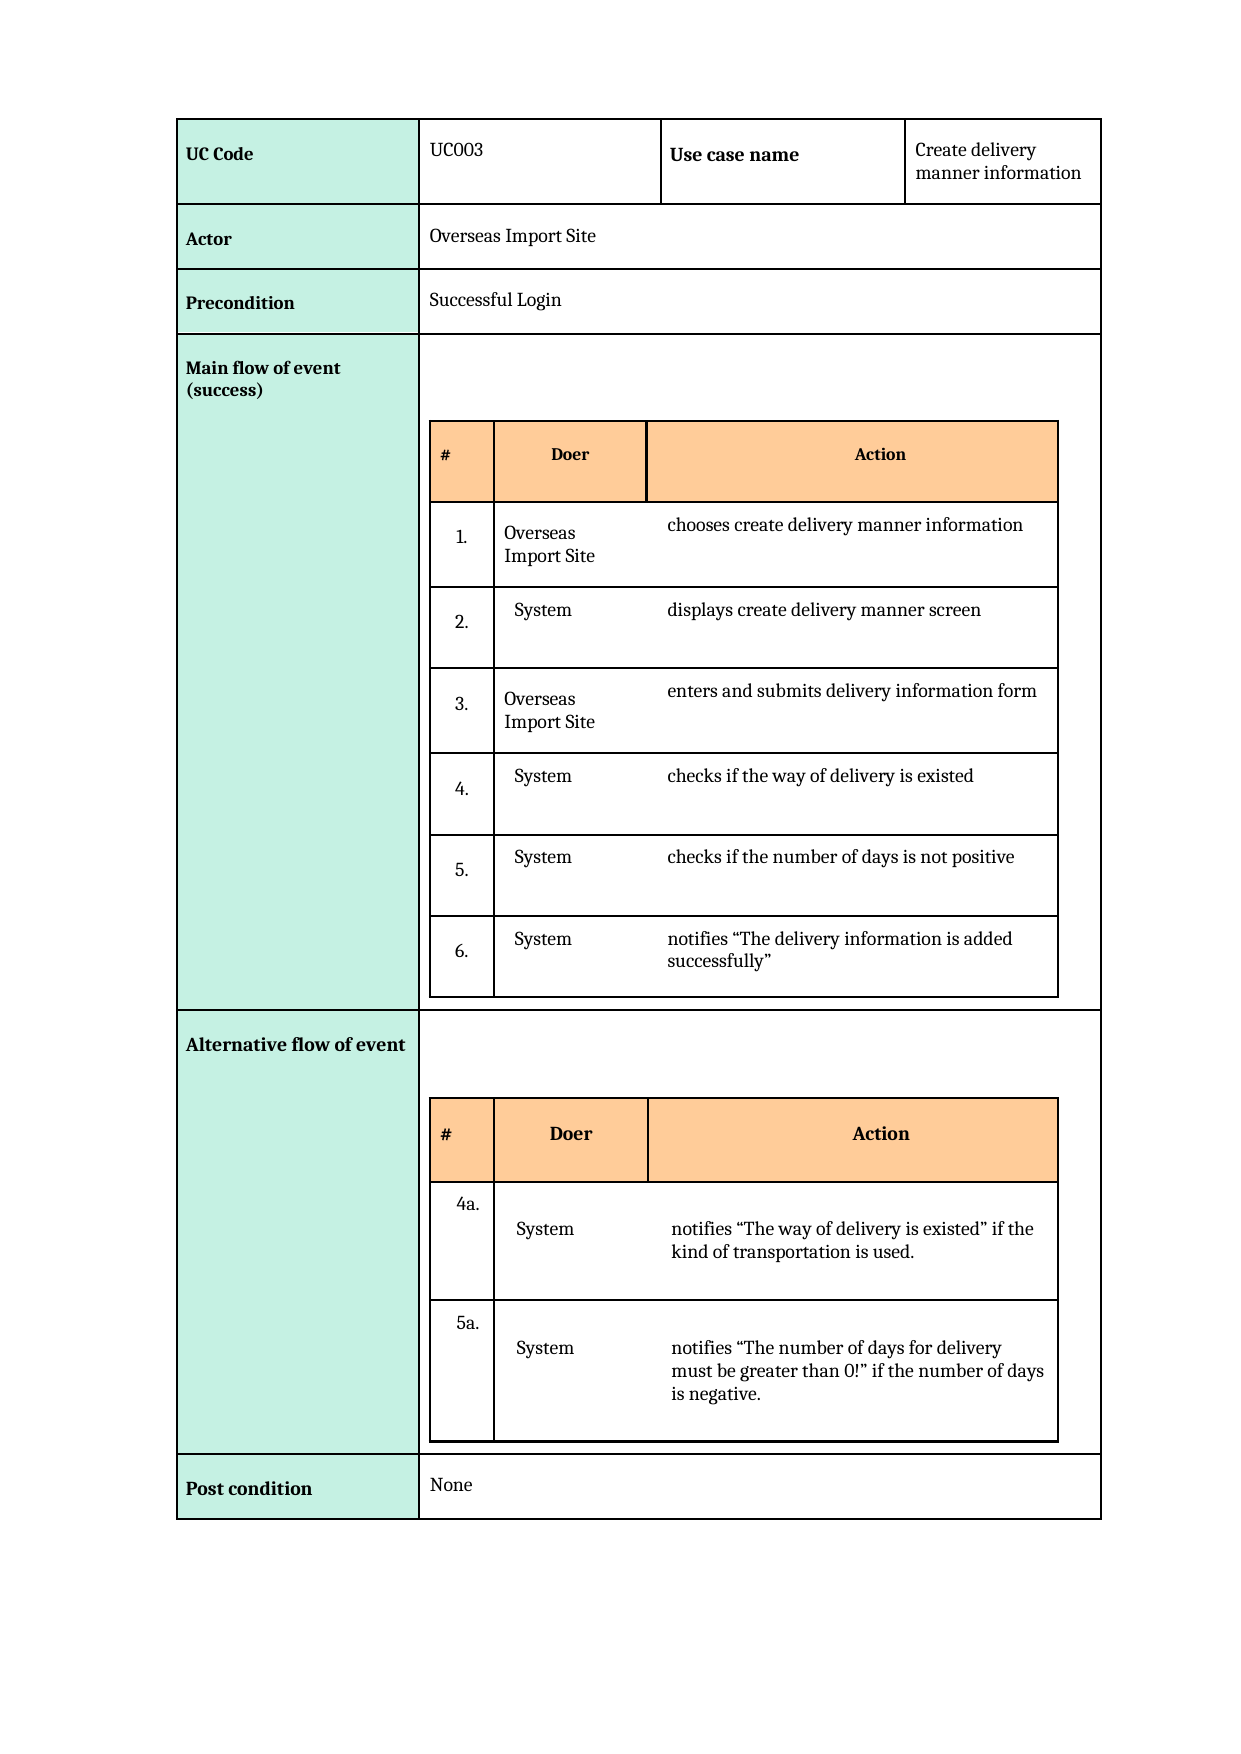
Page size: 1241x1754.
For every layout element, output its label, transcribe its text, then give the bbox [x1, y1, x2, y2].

table_cell System [495, 1301, 648, 1440]
table_cell System [495, 754, 646, 833]
table_header Doer [495, 1099, 647, 1181]
table_cell notifies “The way of delivery is existed” if the kind of transportation is used. [648, 1183, 1057, 1299]
table_cell System [495, 917, 646, 996]
table_cell 5. [431, 836, 493, 915]
table_cell 4. [431, 754, 493, 833]
table_header UC Code [178, 120, 418, 203]
table_header Doer [495, 422, 645, 501]
table_cell checks if the way of delivery is existed [646, 754, 1057, 833]
table_cell checks if the number of days is not positive [646, 836, 1057, 915]
table_cell chooses create delivery manner information [646, 503, 1057, 586]
table_cell notifies “The number of days for delivery must be greater than 0!” if the number of days is negative. [648, 1301, 1057, 1440]
table_cell Post condition [178, 1455, 418, 1518]
table_header # [431, 422, 493, 501]
table_cell Overseas Import Site [420, 205, 1100, 268]
table_header # [431, 1099, 493, 1181]
table_header Use case name [662, 120, 904, 203]
table_cell System [495, 1183, 648, 1299]
table_cell 3. [431, 669, 493, 752]
table_cell System [495, 836, 646, 915]
table_header Action [649, 1099, 1057, 1181]
table_cell Actor [178, 205, 418, 268]
table_cell 1. [431, 503, 493, 586]
table_cell 6. [431, 917, 493, 996]
table_cell Overseas Import Site [495, 503, 646, 586]
table_cell Overseas Import Site [495, 669, 646, 752]
table_cell displays create delivery manner screen [646, 588, 1057, 667]
table_header Create delivery manner information [906, 120, 1100, 203]
table_cell 2. [431, 588, 493, 667]
table_cell 4a. [431, 1183, 493, 1299]
table_cell 5a. [431, 1301, 493, 1440]
table_cell System [495, 588, 646, 667]
table_cell Main flow of event (success) [178, 335, 418, 1009]
table_cell [420, 335, 1100, 1009]
table_cell notifies “The delivery information is added successfully” [646, 917, 1057, 996]
table_header Action [648, 422, 1057, 501]
table_cell enters and submits delivery information form [646, 669, 1057, 752]
table_cell Successful Login [420, 270, 1100, 332]
table_cell None [420, 1455, 1100, 1518]
table_cell Precondition [178, 270, 418, 332]
table_cell Alternative flow of event [178, 1011, 418, 1453]
table_header UC003 [420, 120, 660, 203]
table_cell [420, 1011, 1100, 1453]
